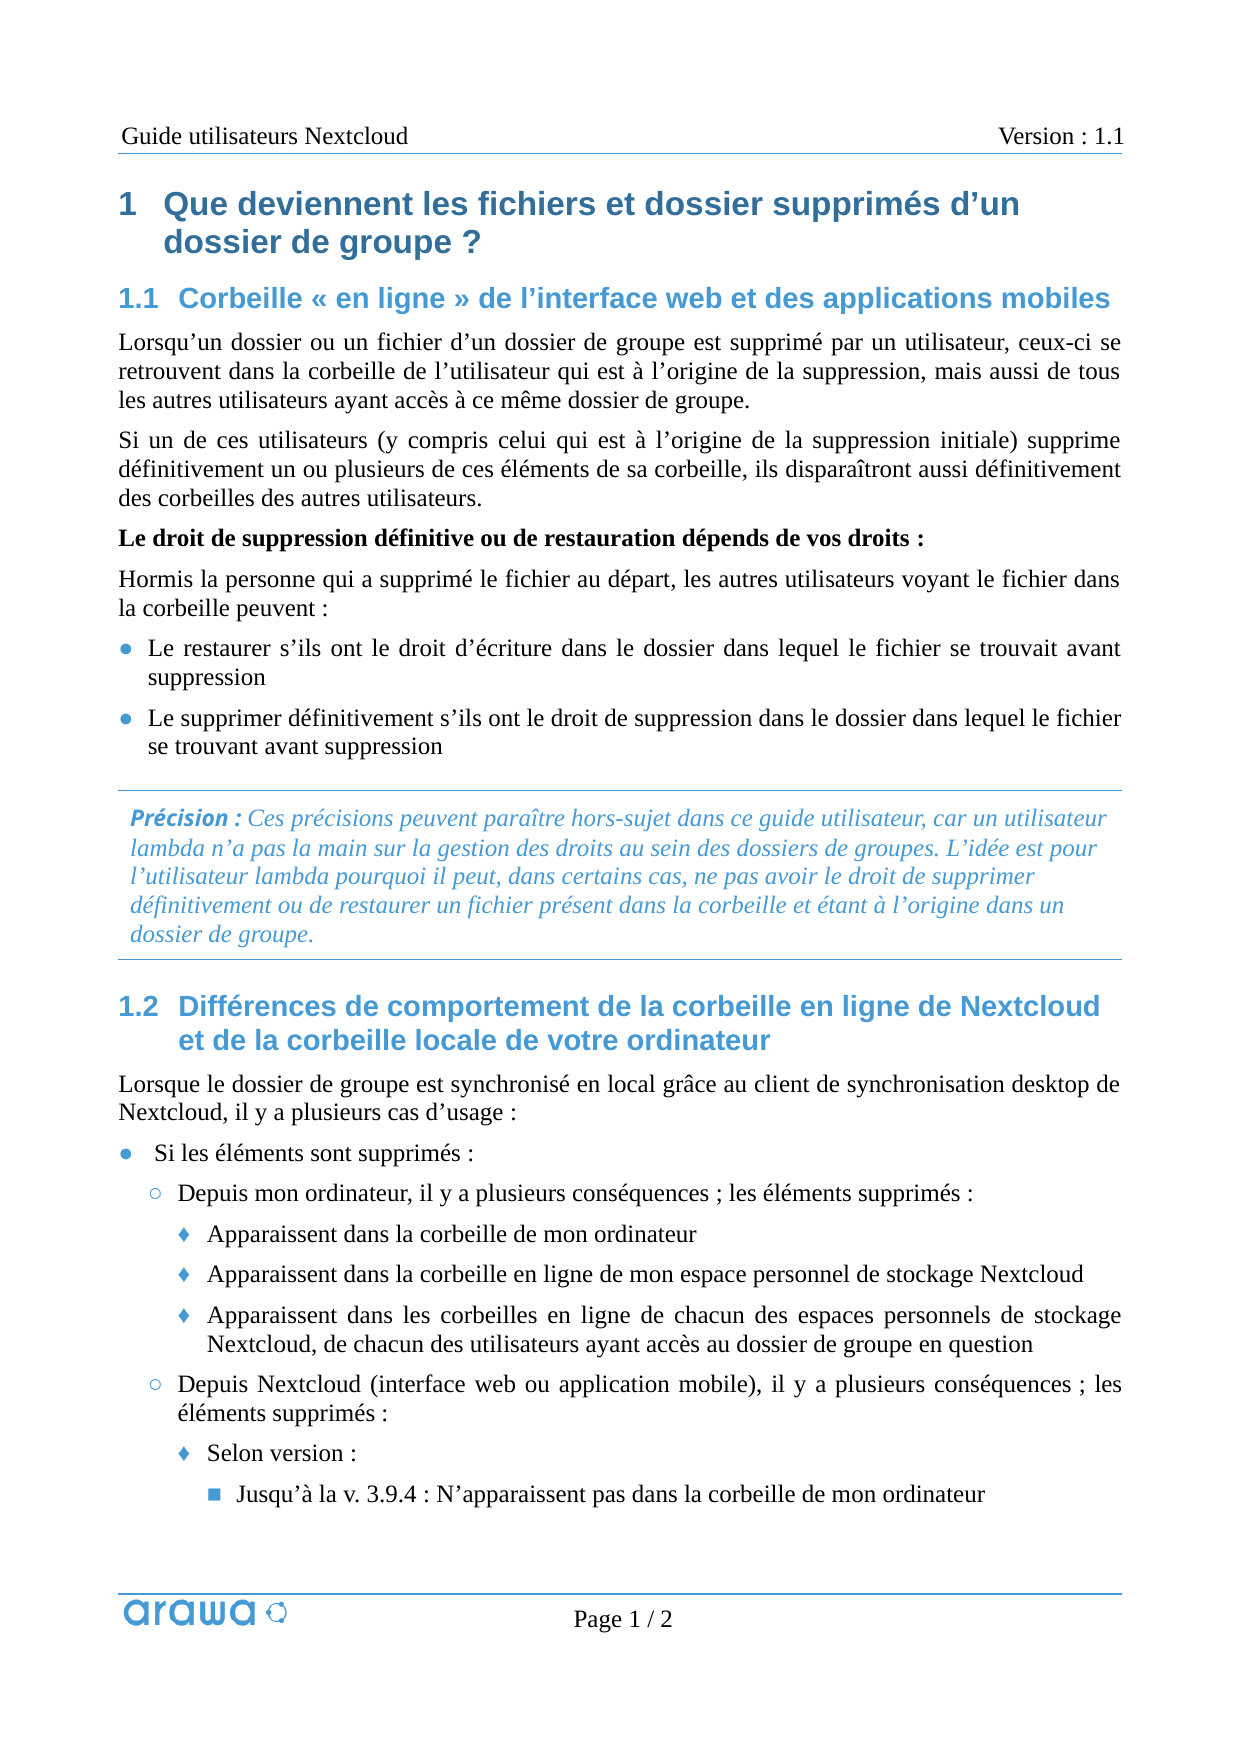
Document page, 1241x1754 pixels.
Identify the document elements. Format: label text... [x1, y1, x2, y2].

text Le droit de suppression définitive ou de restauration dépends de vos droits : [118, 523, 1122, 552]
list Le restaurer s’ils ont le droit d’écriture dans le dossier dans lequel le fichier se trouvait avant suppression [118, 633, 1122, 691]
text Lorsqu’un dossier ou un fichier d’un dossier de groupe est supprimé par un utilisateur, ceux-ci se retrouvent dans la corbeille de l’utilisateur qui est à l’origine de la suppression, mais aussi de tous les autres utilisateurs ayant accès à ce même dossier de groupe. [118, 327, 1122, 414]
list Apparaissent dans la corbeille de mon ordinateur [177, 1219, 1122, 1248]
subtitle Corbeille « en ligne » de l’interface web et des applications mobiles [118, 281, 1122, 315]
list Jusqu’à la v. 3.9.4 : N’apparaissent pas dans la corbeille de mon ordinateur [207, 1479, 1122, 1508]
subtitle Différences de comportement de la corbeille en ligne de Nextcloud et de la corbeille locale de votre ordinateur [118, 989, 1122, 1056]
text Hormis la personne qui a supprimé le fichier au départ, les autres utilisateurs voyant le fichier dans la corbeille peuvent : [118, 564, 1122, 622]
list Si les éléments sont supprimés : [118, 1138, 1122, 1167]
list Apparaissent dans les corbeilles en ligne de chacun des espaces personnels de stockage Nextcloud, de chacun des utilisateurs ayant accès au dossier de groupe en question [177, 1300, 1122, 1357]
picture [121, 1597, 290, 1628]
list Depuis Nextcloud (interface web ou application mobile), il y a plusieurs conséquences ; les éléments supprimés : [148, 1369, 1122, 1427]
list Le supprimer définitivement s’ils ont le droit de suppression dans le dossier dans lequel le fichier se trouvant avant suppression [118, 703, 1122, 760]
list Apparaissent dans la corbeille en ligne de mon espace personnel de stockage Nextcloud [177, 1259, 1122, 1288]
text Lorsque le dossier de groupe est synchronisé en local grâce au client de synchronisation desktop de Nextcloud, il y a plusieurs cas d’usage : [118, 1069, 1122, 1126]
list Depuis mon ordinateur, il y a plusieurs conséquences ; les éléments supprimés : [148, 1178, 1122, 1207]
list Selon version : [177, 1438, 1122, 1467]
text Si un de ces utilisateurs (y compris celui qui est à l’origine de la suppression initiale) supprime définitivement un ou plusieurs de ces éléments de sa corbeille, ils disparaîtront aussi définitivement des corbeilles des autres utilisateurs. [118, 426, 1122, 512]
subtitle Que deviennent les fichiers et dossier supprimés d’un dossier de groupe ? [118, 184, 1122, 261]
text Précision : Ces précisions peuvent paraître hors-sujet dans ce guide utilisateur, car un utilisateur lambda n’a pas la main sur la gestion des droits au sein des dossiers de groupes. L’idée est pour l’utilisateur lambda pourquoi il peut, dans certains cas, ne pas avoir le droit de supprimer définitivement ou de restaurer un fichier présent dans la corbeille et étant à l’origine dans un dossier de groupe. [118, 791, 1122, 959]
